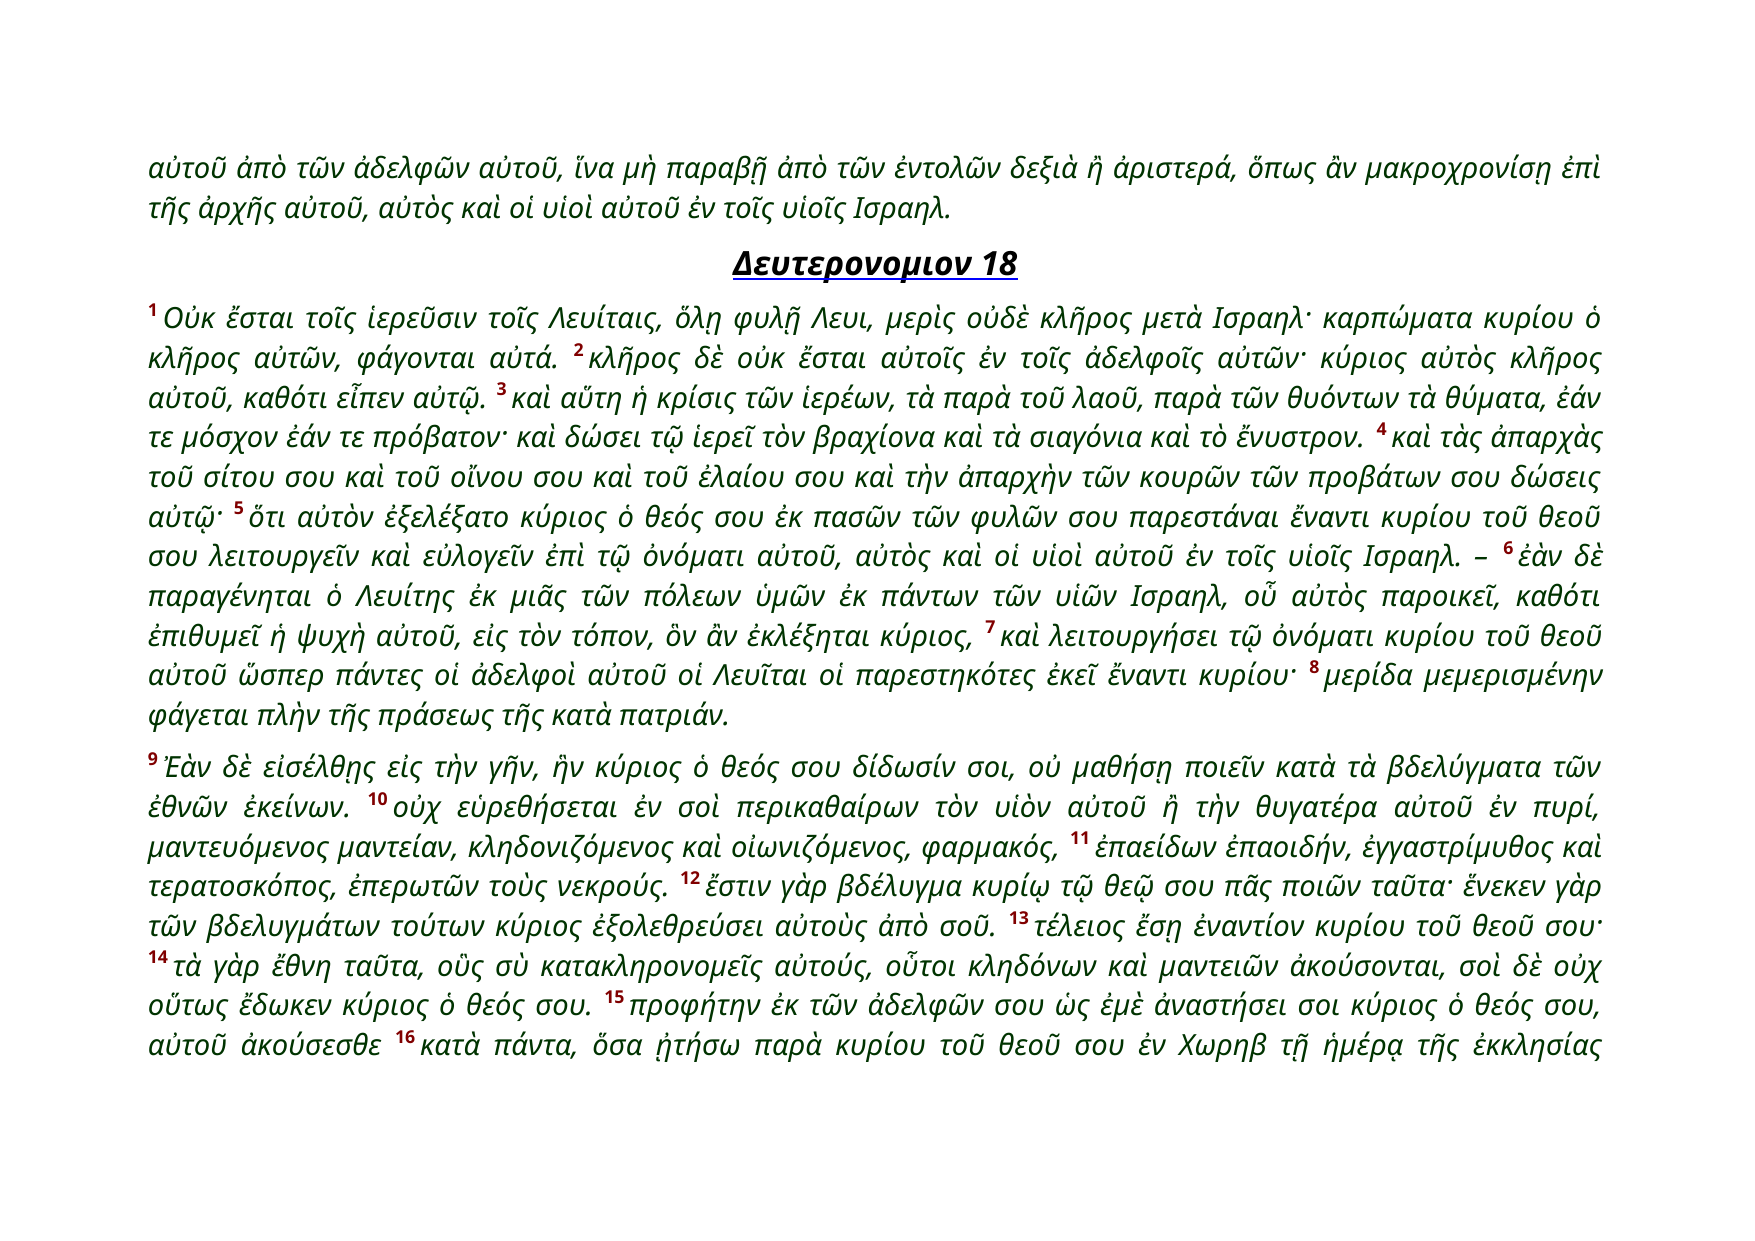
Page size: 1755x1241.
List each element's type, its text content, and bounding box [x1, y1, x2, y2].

text Δευτερονομιον 18 [148, 239, 1606, 285]
text αὐτοῦ ἀπὸ τῶν ἀδελφῶν αὐτοῦ, ἵνα μὴ παραβῇ ἀπὸ τῶν ἐντολῶν δεξιὰ ἢ ἀριστερά, ὅπως ἂν μακροχρονίσῃ ἐπὶ τῆς ἀρχῆς αὐτοῦ, αὐτὸς καὶ οἱ υἱοὶ αὐτοῦ ἐν τοῖς υἱοῖς Ισραηλ. [148, 148, 1606, 227]
text 1 Οὐκ ἔσται τοῖς ἱερεῦσιν τοῖς Λευίταις, ὅλῃ φυλῇ Λευι, μερὶς οὐδὲ κλῆρος μετὰ Ισραηλ· καρπώματα κυρίου ὁ κλῆρος αὐτῶν, φάγονται αὐτά. 2 κλῆρος δὲ οὐκ ἔσται αὐτοῖς ἐν τοῖς ἀδελφοῖς αὐτῶν· κύριος αὐτὸς κλῆρος αὐτοῦ, καθότι εἶπεν αὐτῷ. 3 καὶ αὕτη ἡ κρίσις τῶν ἱερέων, τὰ παρὰ τοῦ λαοῦ, παρὰ τῶν θυόντων τὰ θύματα, ἐάν τε μόσχον ἐάν τε πρόβατον· καὶ δώσει τῷ ἱερεῖ τὸν βραχίονα καὶ τὰ σιαγόνια καὶ τὸ ἔνυστρον. 4 καὶ τὰς ἀπαρχὰς τοῦ σίτου σου καὶ τοῦ οἴνου σου καὶ τοῦ ἐλαίου σου καὶ τὴν ἀπαρχὴν τῶν κουρῶν τῶν προβάτων σου δώσεις αὐτῷ· 5 ὅτι αὐτὸν ἐξελέξατο κύριος ὁ θεός σου ἐκ πασῶν τῶν φυλῶν σου παρεστάναι ἔναντι κυρίου τοῦ θεοῦ σου λειτουργεῖν καὶ εὐλογεῖν ἐπὶ τῷ ὀνόματι αὐτοῦ, αὐτὸς καὶ οἱ υἱοὶ αὐτοῦ ἐν τοῖς υἱοῖς Ισραηλ. – 6 ἐὰν δὲ παραγένηται ὁ Λευίτης ἐκ μιᾶς τῶν πόλεων ὑμῶν ἐκ πάντων τῶν υἱῶν Ισραηλ, οὗ αὐτὸς παροικεῖ, καθότι ἐπιθυμεῖ ἡ ψυχὴ αὐτοῦ, εἰς τὸν τόπον, ὃν ἂν ἐκλέξηται κύριος, 7 καὶ λειτουργήσει τῷ ὀνόματι κυρίου τοῦ θεοῦ αὐτοῦ ὥσπερ πάντες οἱ ἀδελφοὶ αὐτοῦ οἱ Λευῖται οἱ παρεστηκότες ἐκεῖ ἔναντι κυρίου· 8 μερίδα μεμερισμένην φάγεται πλὴν τῆς πράσεως τῆς κατὰ πατριάν. [148, 297, 1606, 734]
text 9 Ἐὰν δὲ εἰσέλθῃς εἰς τὴν γῆν, ἣν κύριος ὁ θεός σου δίδωσίν σοι, οὐ μαθήσῃ ποιεῖν κατὰ τὰ βδελύγματα τῶν ἐθνῶν ἐκείνων. 10 οὐχ εὑρεθήσεται ἐν σοὶ περικαθαίρων τὸν υἱὸν αὐτοῦ ἢ τὴν θυγατέρα αὐτοῦ ἐν πυρί, μαντευόμενος μαντείαν, κληδονιζόμενος καὶ οἰωνιζόμενος, φαρμακός, 11 ἐπαείδων ἐπαοιδήν, ἐγγαστρίμυθος καὶ τερατοσκόπος, ἐπερωτῶν τοὺς νεκρούς. 12 ἔστιν γὰρ βδέλυγμα κυρίῳ τῷ θεῷ σου πᾶς ποιῶν ταῦτα· ἕνεκεν γὰρ τῶν βδελυγμάτων τούτων κύριος ἐξολεθρεύσει αὐτοὺς ἀπὸ σοῦ. 13 τέλειος ἔσῃ ἐναντίον κυρίου τοῦ θεοῦ σου· 14 τὰ γὰρ ἔθνη ταῦτα, οὓς σὺ κατακληρονομεῖς αὐτούς, οὗτοι κληδόνων καὶ μαντειῶν ἀκούσονται, σοὶ δὲ οὐχ οὕτως ἔδωκεν κύριος ὁ θεός σου. 15 προφήτην ἐκ τῶν ἀδελφῶν σου ὡς ἐμὲ ἀναστήσει σοι κύριος ὁ θεός σου, αὐτοῦ ἀκούσεσθε 16 κατὰ πάντα, ὅσα ᾐτήσω παρὰ κυρίου τοῦ θεοῦ σου ἐν Χωρηβ τῇ ἡμέρᾳ τῆς ἐκκλησίας [148, 747, 1606, 1064]
